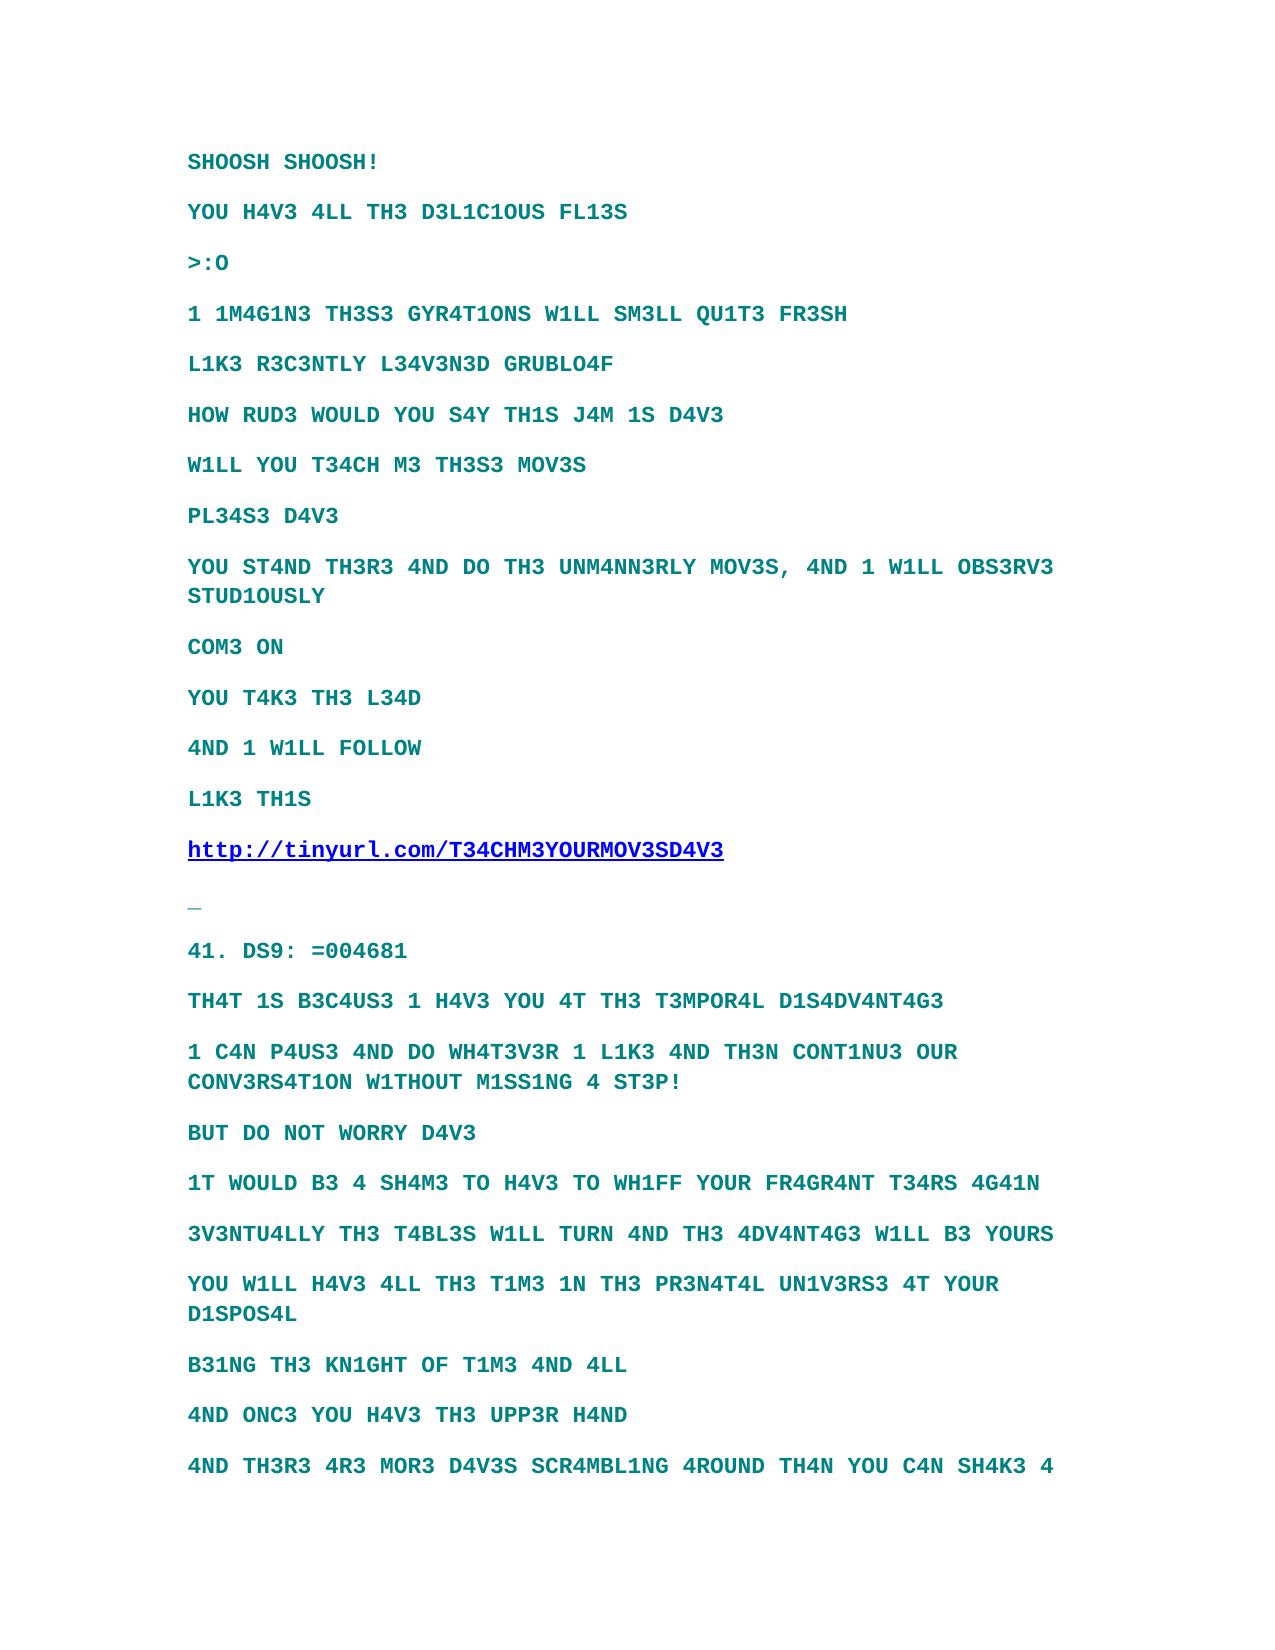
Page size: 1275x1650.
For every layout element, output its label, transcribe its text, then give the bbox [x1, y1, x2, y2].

text YOU W1LL H4V3 4LL TH3 T1M3 1N TH3 PR3N4T4L UN1V3RS3 4T YOUR D1SPOS4L [187, 1273, 1087, 1328]
text BUT DO NOT WORRY D4V3 [187, 1121, 1087, 1147]
text L1K3 R3C3NTLY L34V3N3D GRUBLO4F [187, 352, 1087, 378]
text L1K3 TH1S [187, 787, 1087, 813]
text W1LL YOU T34CH M3 TH3S3 MOV3S [187, 454, 1087, 480]
text B31NG TH3 KN1GHT OF T1M3 4ND 4LL [187, 1353, 1087, 1379]
text 4ND TH3R3 4R3 MOR3 D4V3S SCR4MBL1NG 4ROUND TH4N YOU C4N SH4K3 4 [187, 1454, 1087, 1480]
text YOU H4V3 4LL TH3 D3L1C1OUS FL13S [187, 201, 1087, 227]
text http://tinyurl.com/T34CHM3YOURMOV3SD4V3 [187, 838, 1087, 864]
text 41. DS9: =004681 [187, 939, 1087, 965]
text _ [187, 888, 1087, 914]
text 1T WOULD B3 4 SH4M3 TO H4V3 TO WH1FF YOUR FR4GR4NT T34RS 4G41N [187, 1171, 1087, 1197]
text COM3 ON [187, 635, 1087, 661]
text YOU T4K3 TH3 L34D [187, 686, 1087, 712]
text TH4T 1S B3C4US3 1 H4V3 YOU 4T TH3 T3MPOR4L D1S4DV4NT4G3 [187, 990, 1087, 1016]
text PL34S3 D4V3 [187, 504, 1087, 530]
text 4ND 1 W1LL FOLLOW [187, 737, 1087, 763]
text 1 C4N P4US3 4ND DO WH4T3V3R 1 L1K3 4ND TH3N CONT1NU3 OUR CONV3RS4T1ON W1THOUT M1SS1NG 4 ST3P! [187, 1040, 1087, 1096]
text YOU ST4ND TH3R3 4ND DO TH3 UNM4NN3RLY MOV3S, 4ND 1 W1LL OBS3RV3 STUD1OUSLY [187, 555, 1087, 611]
text HOW RUD3 WOULD YOU S4Y TH1S J4M 1S D4V3 [187, 403, 1087, 429]
text >:O [187, 251, 1087, 277]
text SHOOSH SHOOSH! [187, 150, 1087, 176]
text 1 1M4G1N3 TH3S3 GYR4T1ONS W1LL SM3LL QU1T3 FR3SH [187, 302, 1087, 328]
text 4ND ONC3 YOU H4V3 TH3 UPP3R H4ND [187, 1404, 1087, 1430]
text 3V3NTU4LLY TH3 T4BL3S W1LL TURN 4ND TH3 4DV4NT4G3 W1LL B3 YOURS [187, 1222, 1087, 1248]
